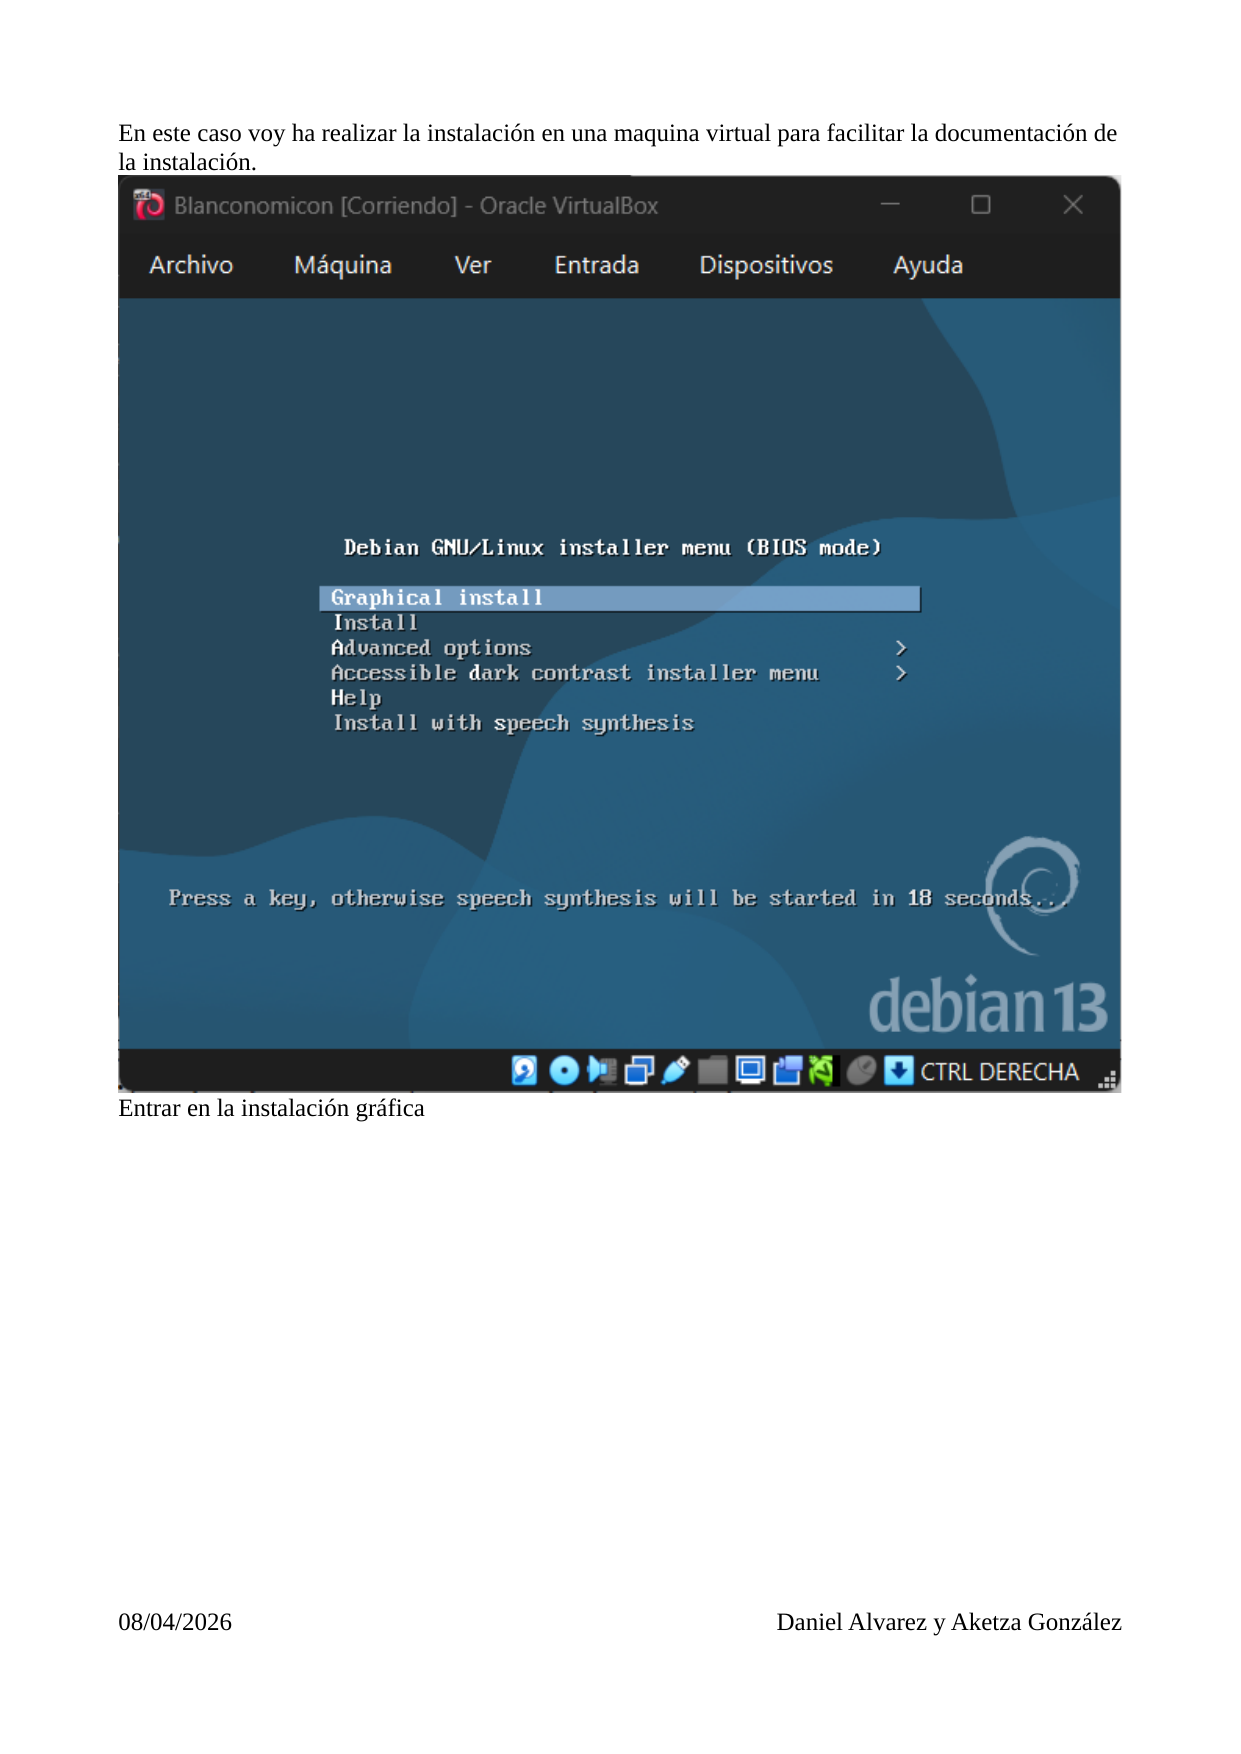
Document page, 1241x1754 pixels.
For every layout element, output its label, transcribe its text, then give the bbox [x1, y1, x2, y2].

text En este caso voy ha realizar la instalación en una maquina virtual para facilitar la documentación de la instalación. [118, 118, 1122, 175]
text Entrar en la instalación gráfica [118, 1093, 1122, 1122]
picture [118, 175, 1122, 1093]
